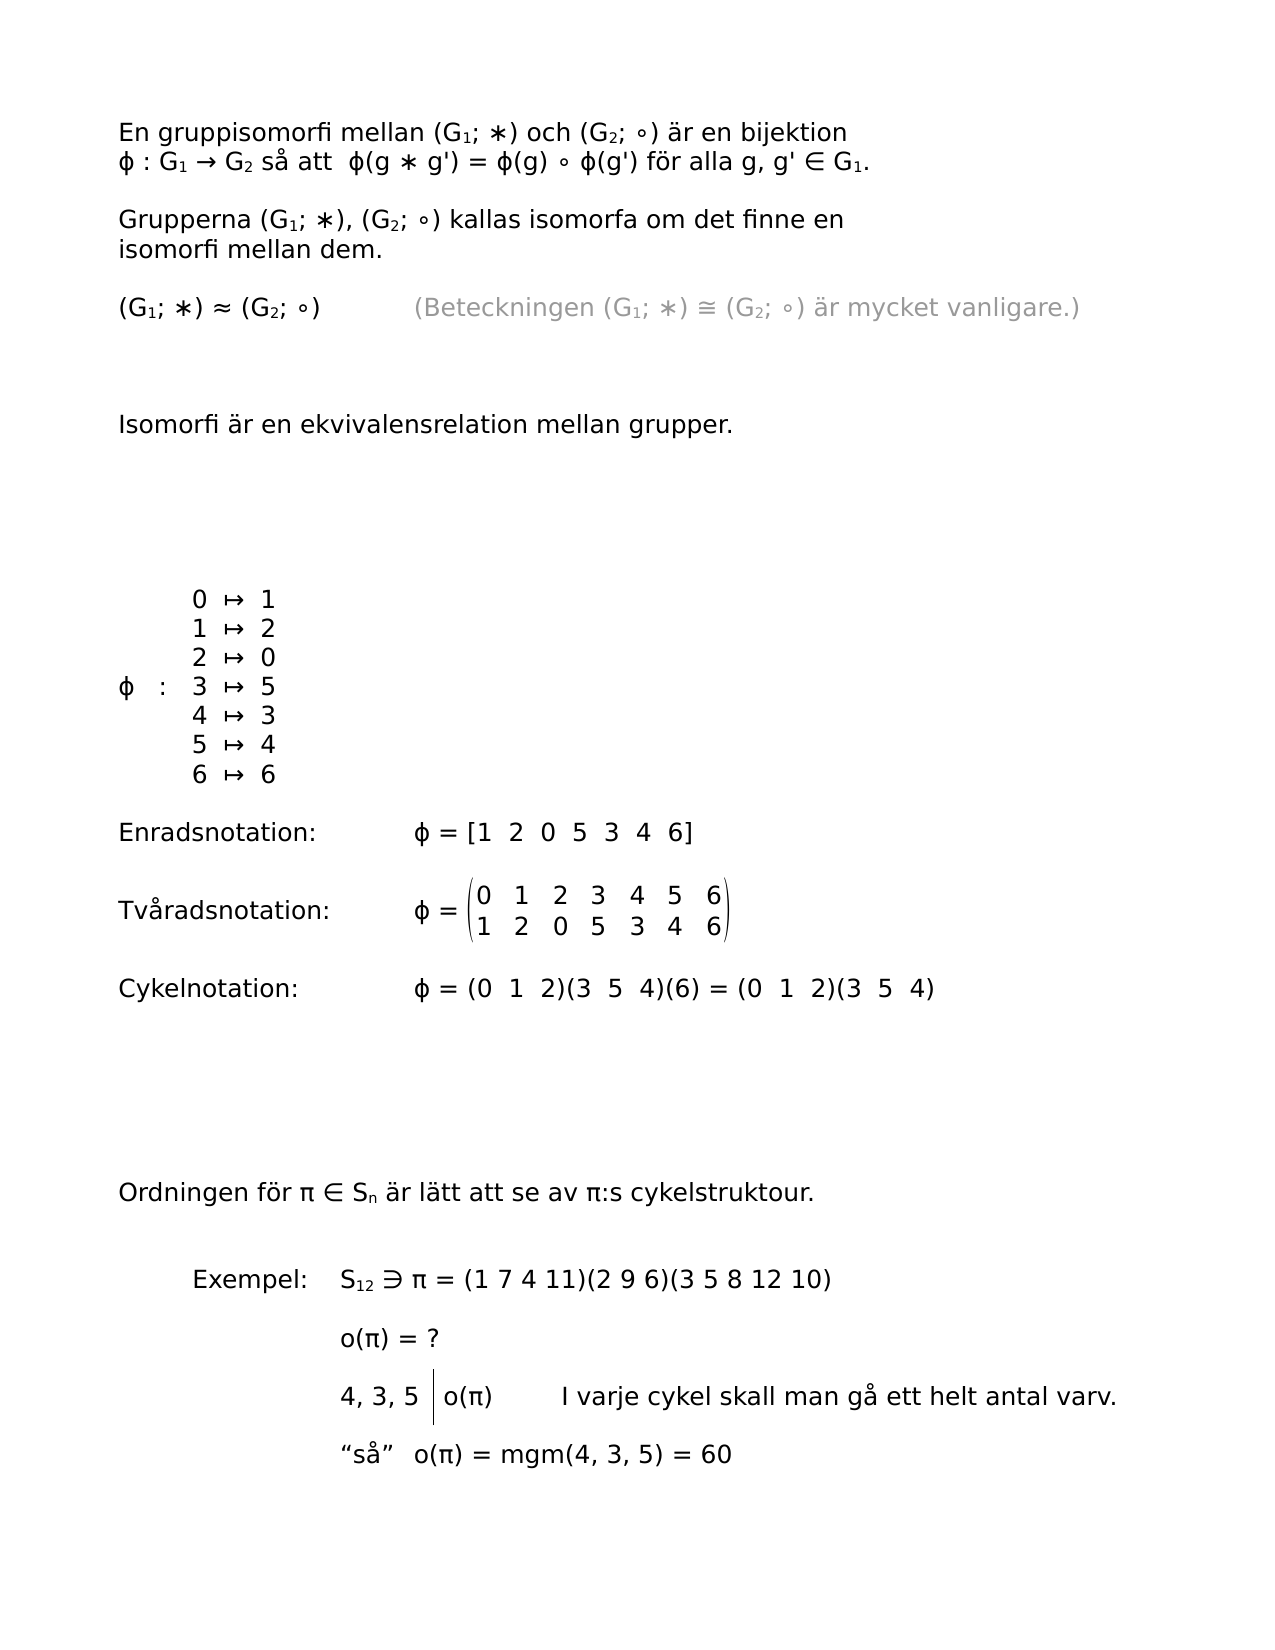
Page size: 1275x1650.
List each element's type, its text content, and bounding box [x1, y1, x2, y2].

text Isomorfi är en ekvivalensrelation mellan grupper. [118, 410, 1157, 439]
text 0 ↦ 1 [118, 585, 1157, 614]
text Enradsnotation: ϕ = [1 2 0 5 3 4 6] [118, 818, 1157, 847]
text Grupperna (G1; ∗), (G2; ∘) kallas isomorfa om det finne en [118, 206, 1157, 235]
text Tvåradsnotation: ϕ = [118, 876, 1157, 945]
text (G1; ∗) ≈ (G2; ∘) (Beteckningen (G1; ∗) ≅ (G2; ∘) är mycket vanligare.) [118, 293, 1157, 322]
text o(π) I varje cykel skall man gå ett helt antal varv. [434, 1382, 1157, 1412]
text ϕ : 3 ↦ 5 [118, 672, 1157, 701]
text 6 ↦ 6 [118, 760, 1157, 789]
text o(π) = ? [118, 1324, 1157, 1353]
text isomorfi mellan dem. [118, 235, 1157, 264]
text Cykelnotation: ϕ = (0 1 2)(3 5 4)(6) = (0 1 2)(3 5 4) [118, 974, 1157, 1003]
text Ordningen för π ∈ Sn är lätt att se av π:s cykelstruktour. [118, 1178, 1157, 1207]
text 4 ↦ 3 [118, 701, 1157, 731]
text 5 ↦ 4 [118, 731, 1157, 760]
text En gruppisomorfi mellan (G1; ∗) och (G2; ∘) är en bijektion [118, 118, 1157, 147]
text “så” o(π) = mgm(4, 3, 5) = 60 [118, 1441, 1157, 1470]
text 2 ↦ 0 [118, 643, 1157, 672]
text 1 ↦ 2 [118, 614, 1157, 643]
text ϕ : G1 → G2 så att ϕ(g ∗ g') = ϕ(g) ∘ ϕ(g') för alla g, g' ∈ G1. [118, 147, 1157, 176]
text Exempel: S12 ∋ π = (1 7 4 11)(2 9 6)(3 5 8 12 10) [118, 1266, 1157, 1295]
text 4, 3, 5 [118, 1382, 433, 1412]
